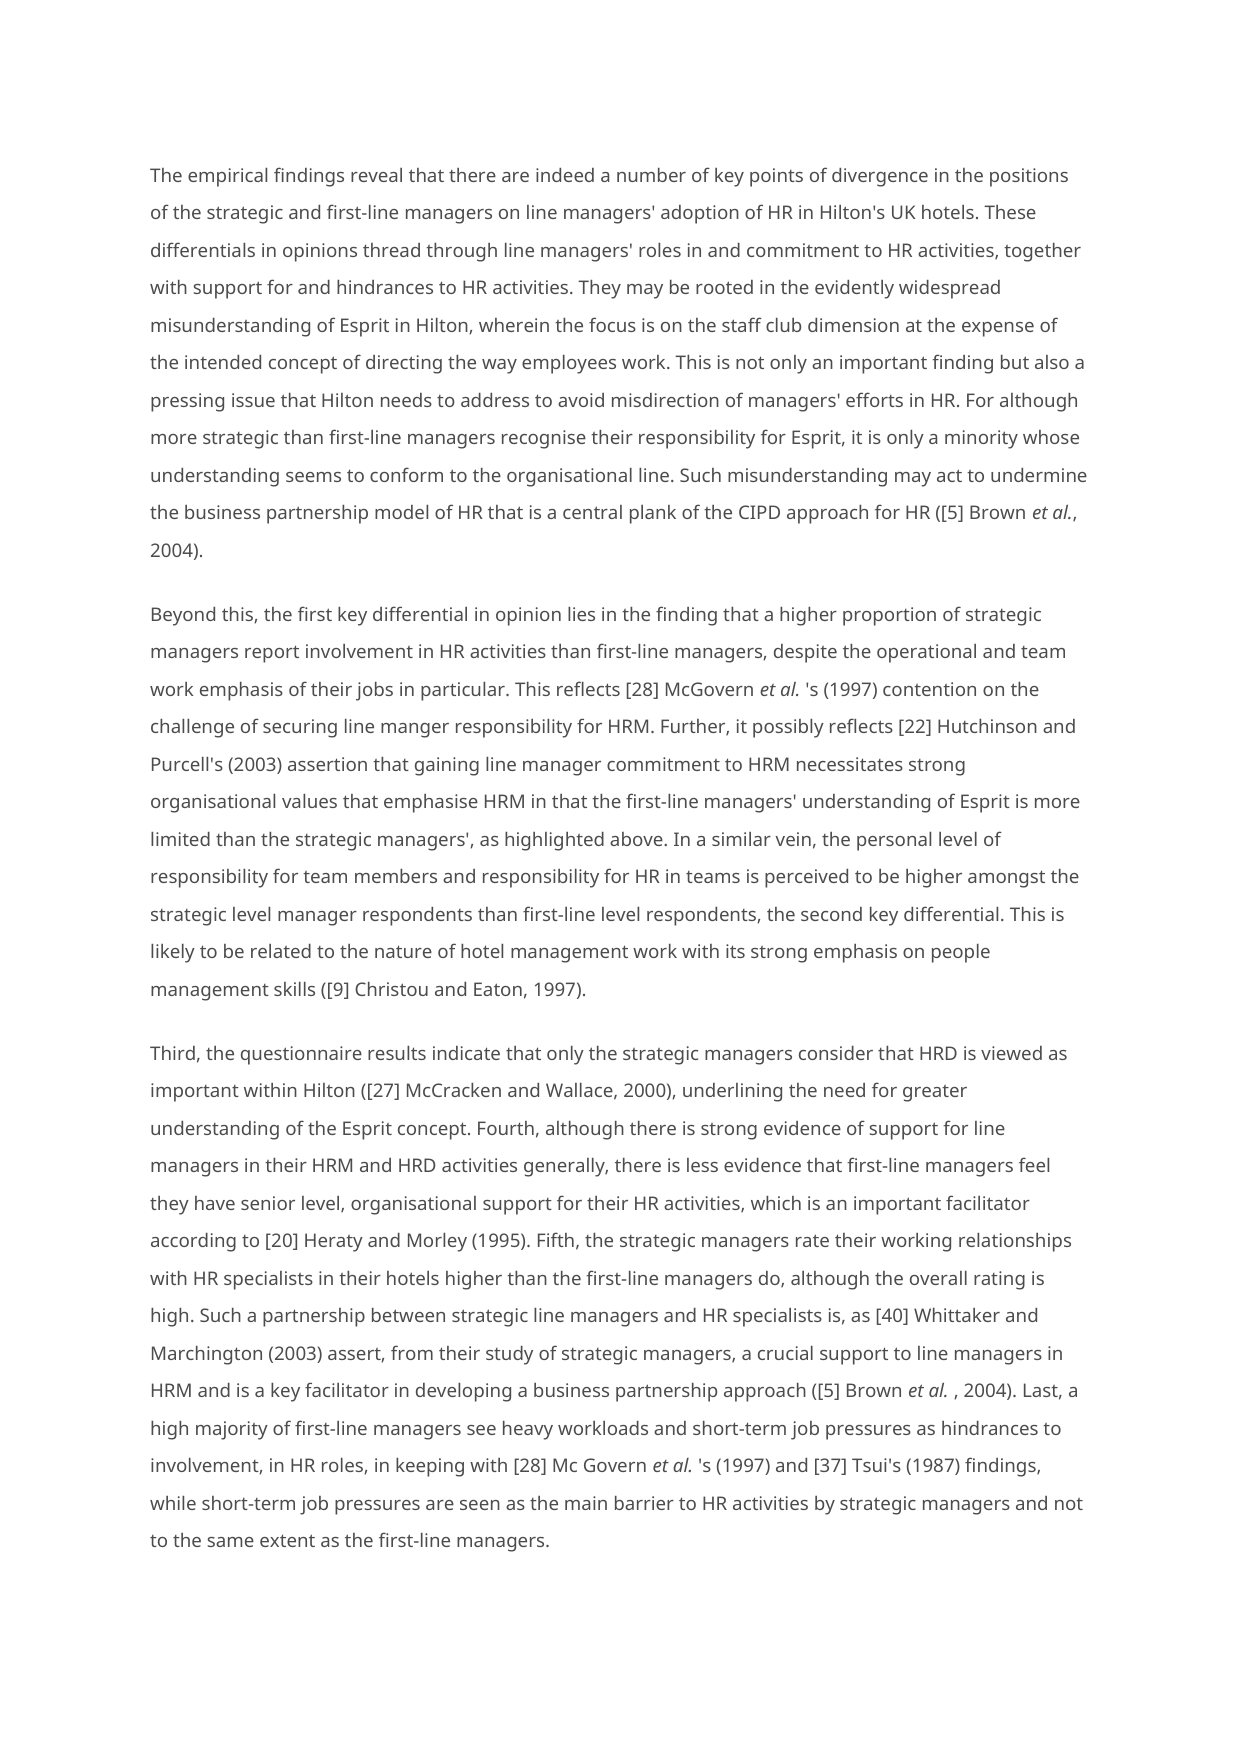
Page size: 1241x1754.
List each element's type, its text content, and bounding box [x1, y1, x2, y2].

text Beyond this, the first key differential in opinion lies in the finding that a higher proportion of strategic managers report involvement in HR activities than first-line managers, despite the operational and team work emphasis of their jobs in particular. This reflects [28] McGovern et al. 's (1997) contention on the challenge of securing line manger responsibility for HRM. Further, it possibly reflects [22] Hutchinson and Purcell's (2003) assertion that gaining line manager commitment to HRM necessitates strong organisational values that emphasise HRM in that the first-line managers' understanding of Esprit is more limited than the strategic managers', as highlighted above. In a similar vein, the personal level of responsibility for team members and responsibility for HR in teams is perceived to be higher amongst the strategic level manager respondents than first-line level respondents, the second key differential. This is likely to be related to the nature of hotel management work with its strong emphasis on people management skills ([9] Christou and Eaton, 1997). [150, 589, 1090, 1002]
text The empirical findings reveal that there are indeed a number of key points of divergence in the positions of the strategic and first-line managers on line managers' adoption of HR in Hilton's UK hotels. These differentials in opinions thread through line managers' roles in and commitment to HR activities, together with support for and hindrances to HR activities. They may be rooted in the evidently widespread misunderstanding of Esprit in Hilton, wherein the focus is on the staff club dimension at the expense of the intended concept of directing the way employees work. This is not only an important finding but also a pressing issue that Hilton needs to address to avoid misdirection of managers' efforts in HR. For although more strategic than first-line managers recognise their responsibility for Esprit, it is only a minority whose understanding seems to conform to the organisational line. Such misunderstanding may act to undermine the business partnership model of HR that is a central plank of the CIPD approach for HR ([5] Brown et al., 2004). [150, 150, 1090, 562]
text Third, the questionnaire results indicate that only the strategic managers consider that HRD is viewed as important within Hilton ([27] McCracken and Wallace, 2000), underlining the need for greater understanding of the Esprit concept. Fourth, although there is strong evidence of support for line managers in their HRM and HRD activities generally, there is less evidence that first-line managers feel they have senior level, organisational support for their HR activities, which is an important facilitator according to [20] Heraty and Morley (1995). Fifth, the strategic managers rate their working relationships with HR specialists in their hotels higher than the first-line managers do, although the overall rating is high. Such a partnership between strategic line managers and HR specialists is, as [40] Whittaker and Marchington (2003) assert, from their study of strategic managers, a crucial support to line managers in HRM and is a key facilitator in developing a business partnership approach ([5] Brown et al. , 2004). Last, a high majority of first-line managers see heavy workloads and short-term job pressures as hindrances to involvement, in HR roles, in keeping with [28] Mc Govern et al. 's (1997) and [37] Tsui's (1987) findings, while short-term job pressures are seen as the main barrier to HR activities by strategic managers and not to the same extent as the first-line managers. [150, 1028, 1090, 1553]
